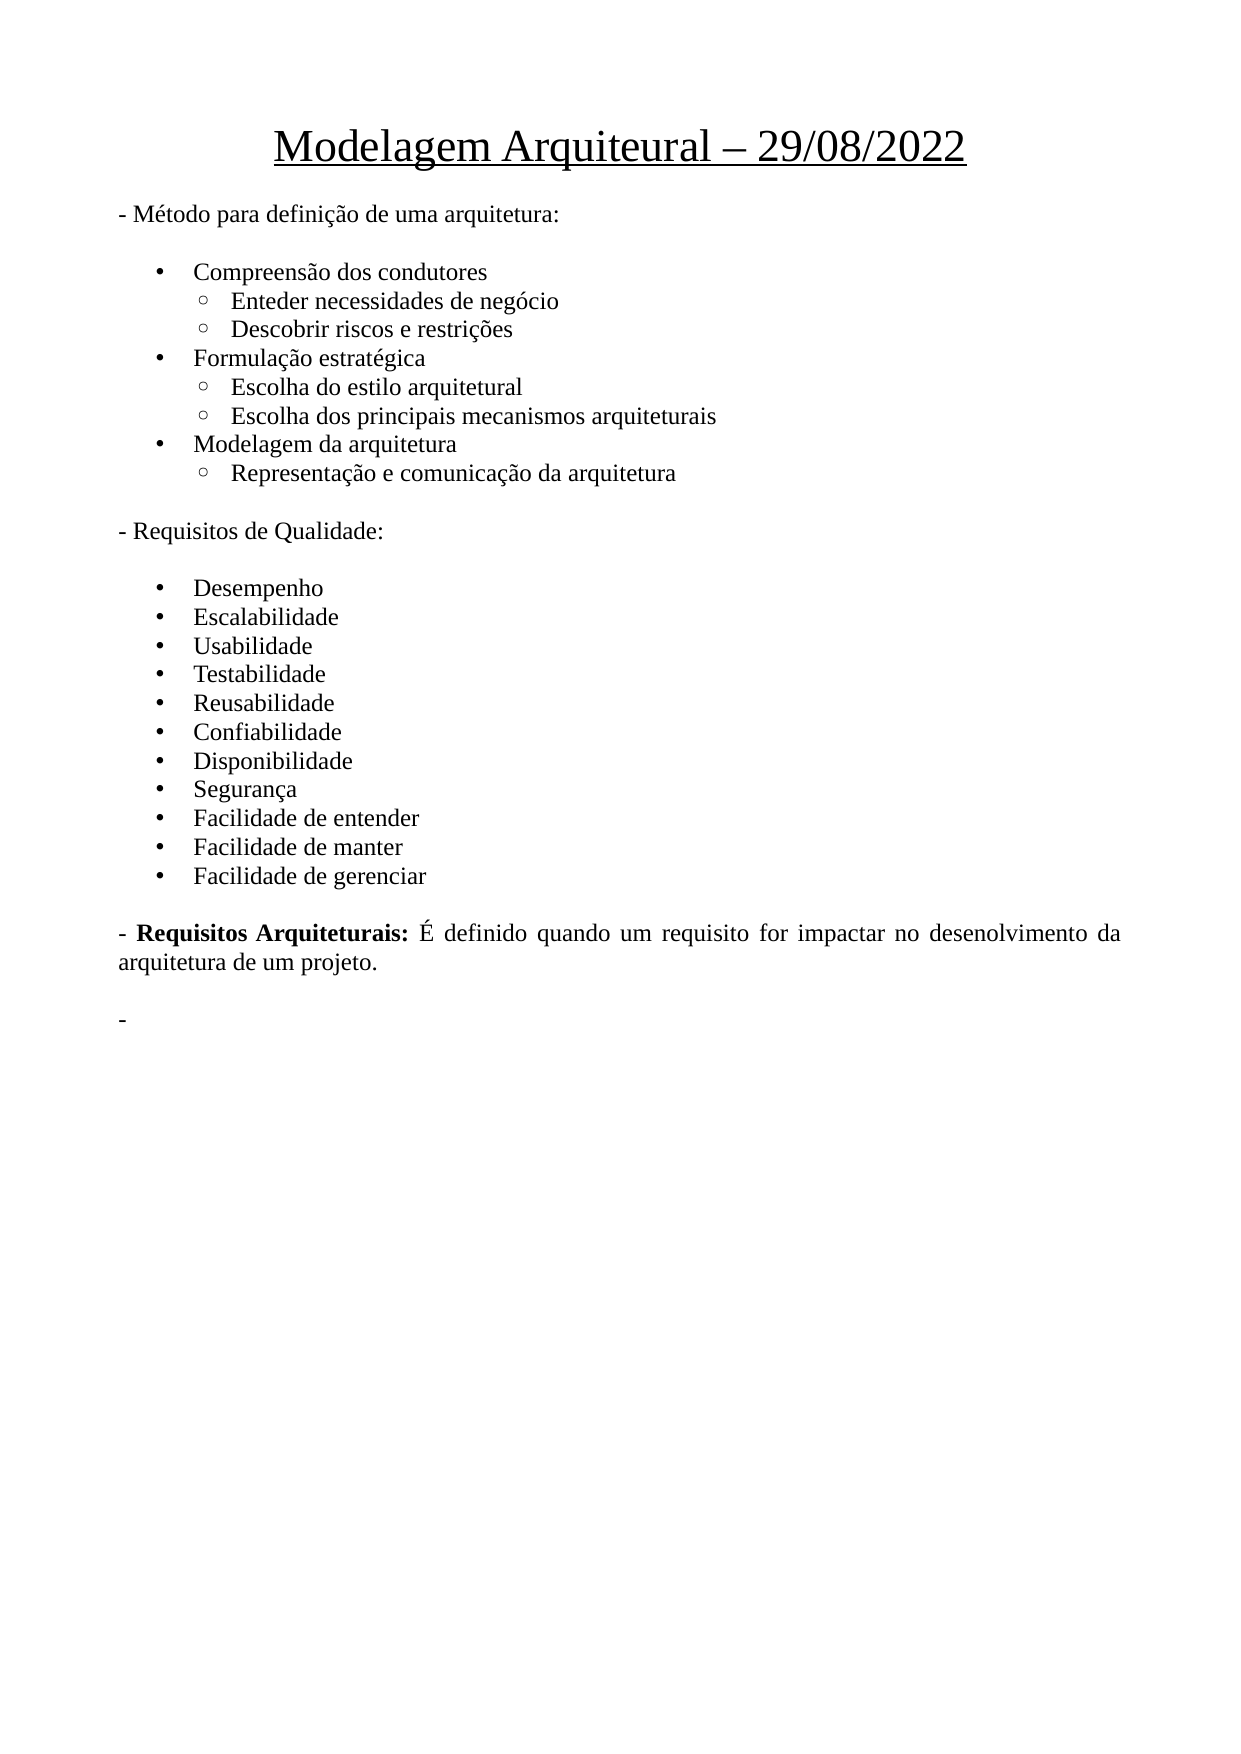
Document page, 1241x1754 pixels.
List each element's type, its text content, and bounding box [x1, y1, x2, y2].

text - [118, 1004, 1122, 1033]
list Facilidade de manter [156, 832, 1122, 861]
list Desempenho [156, 573, 1122, 602]
list Formulação estratégica [156, 343, 1122, 372]
text Modelagem Arquiteural – 29/08/2022 [118, 118, 1122, 171]
list Disponibilidade [156, 746, 1122, 774]
list Escalabilidade [156, 602, 1122, 631]
list Reusabilidade [156, 688, 1122, 717]
list Usabilidade [156, 631, 1122, 659]
list Descobrir riscos e restrições [193, 314, 1122, 343]
list Compreensão dos condutores [156, 257, 1122, 286]
text - Método para definição de uma arquitetura: [118, 199, 1122, 228]
text - Requisitos Arquiteturais: É definido quando um requisito for impactar no desenolvimento da arquitetura de um projeto. [118, 918, 1122, 976]
list Testabilidade [156, 659, 1122, 688]
list Facilidade de entender [156, 803, 1122, 832]
list Enteder necessidades de negócio [193, 286, 1122, 314]
list Segurança [156, 774, 1122, 803]
list Modelagem da arquitetura [156, 429, 1122, 458]
list Confiabilidade [156, 717, 1122, 746]
list Escolha dos principais mecanismos arquiteturais [193, 401, 1122, 429]
list Facilidade de gerenciar [156, 861, 1122, 889]
list Escolha do estilo arquitetural [193, 372, 1122, 401]
list Representação e comunicação da arquitetura [193, 458, 1122, 487]
text - Requisitos de Qualidade: [118, 516, 1122, 544]
